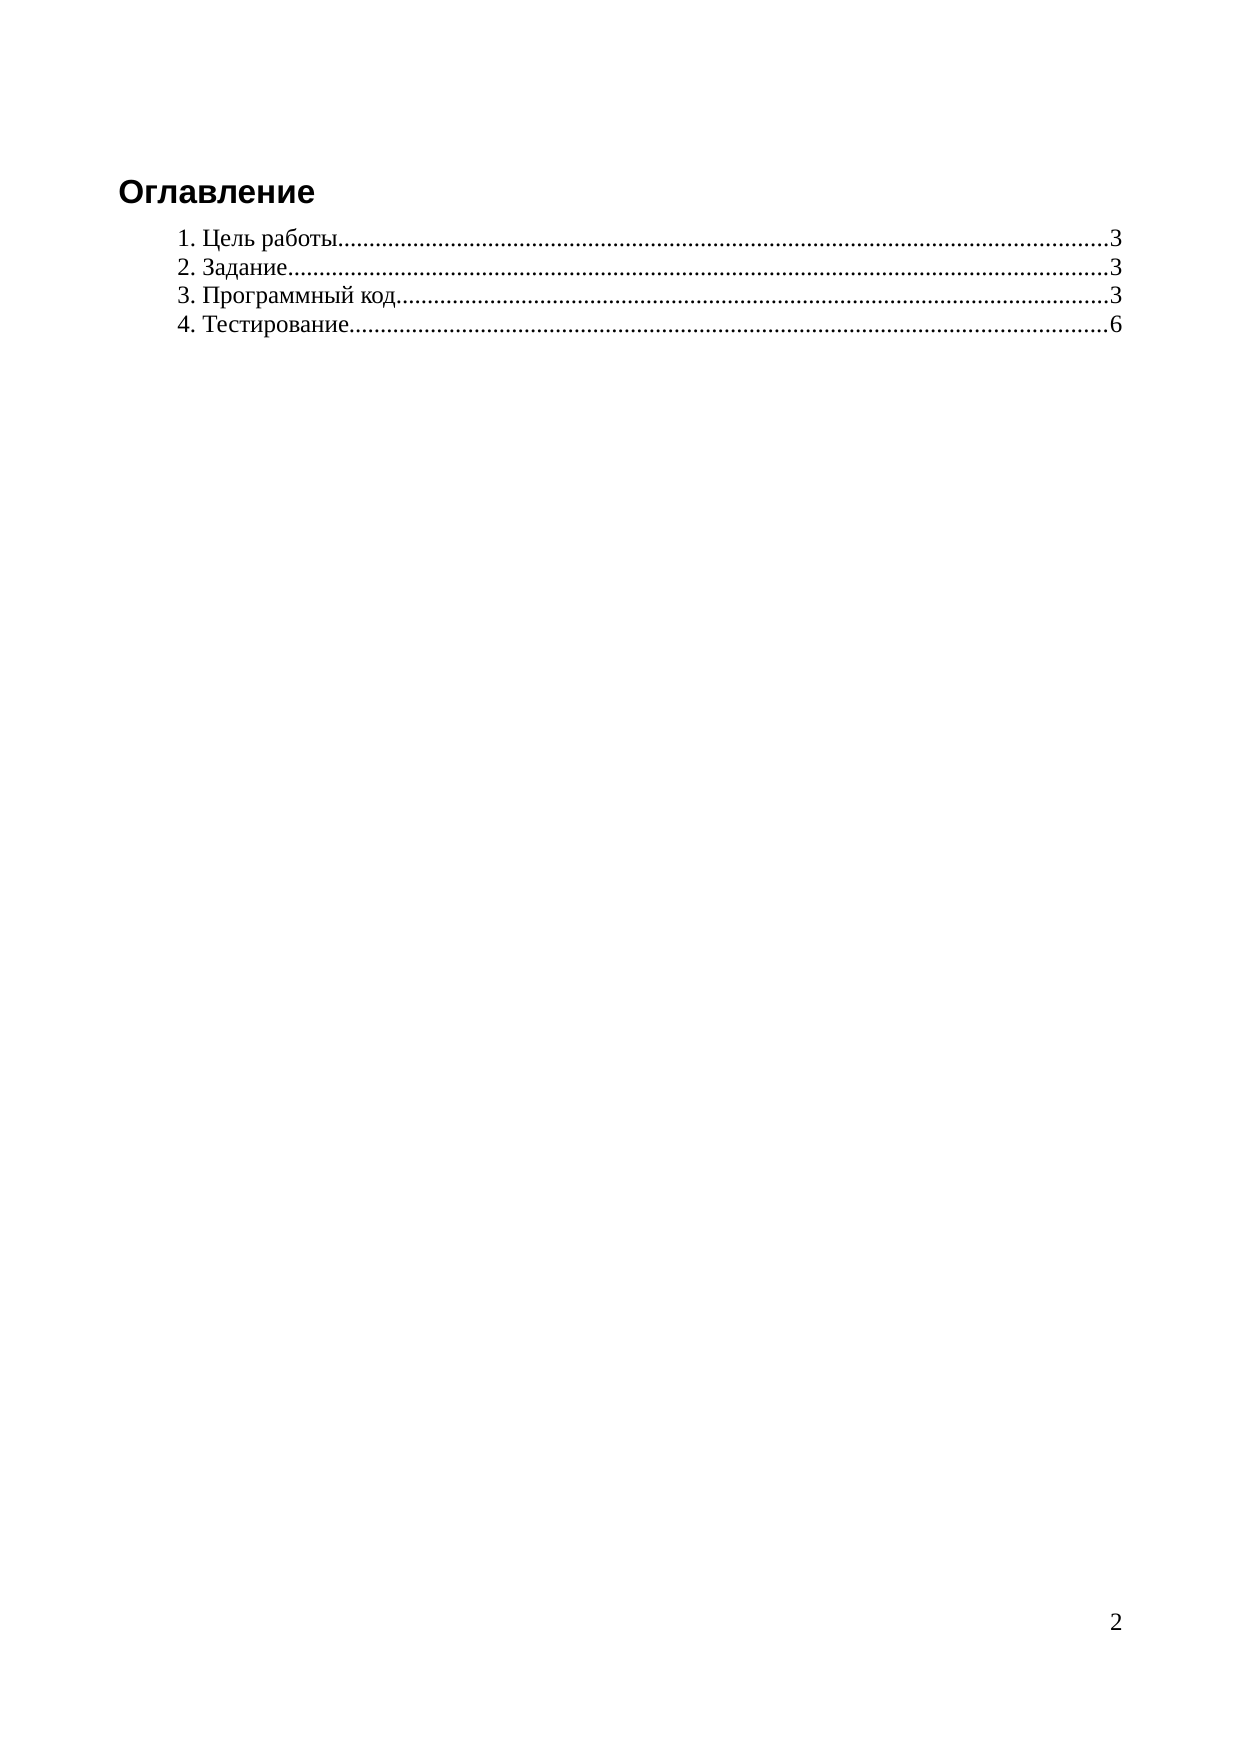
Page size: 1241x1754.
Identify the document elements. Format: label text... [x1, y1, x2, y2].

text 1. Цель работы 3 [177, 223, 1122, 252]
text 4. Тестирование 6 [177, 309, 1122, 338]
text 2. Задание 3 [177, 252, 1122, 280]
subtitle Оглавление [118, 172, 1122, 210]
text 3. Программный код 3 [177, 280, 1122, 309]
